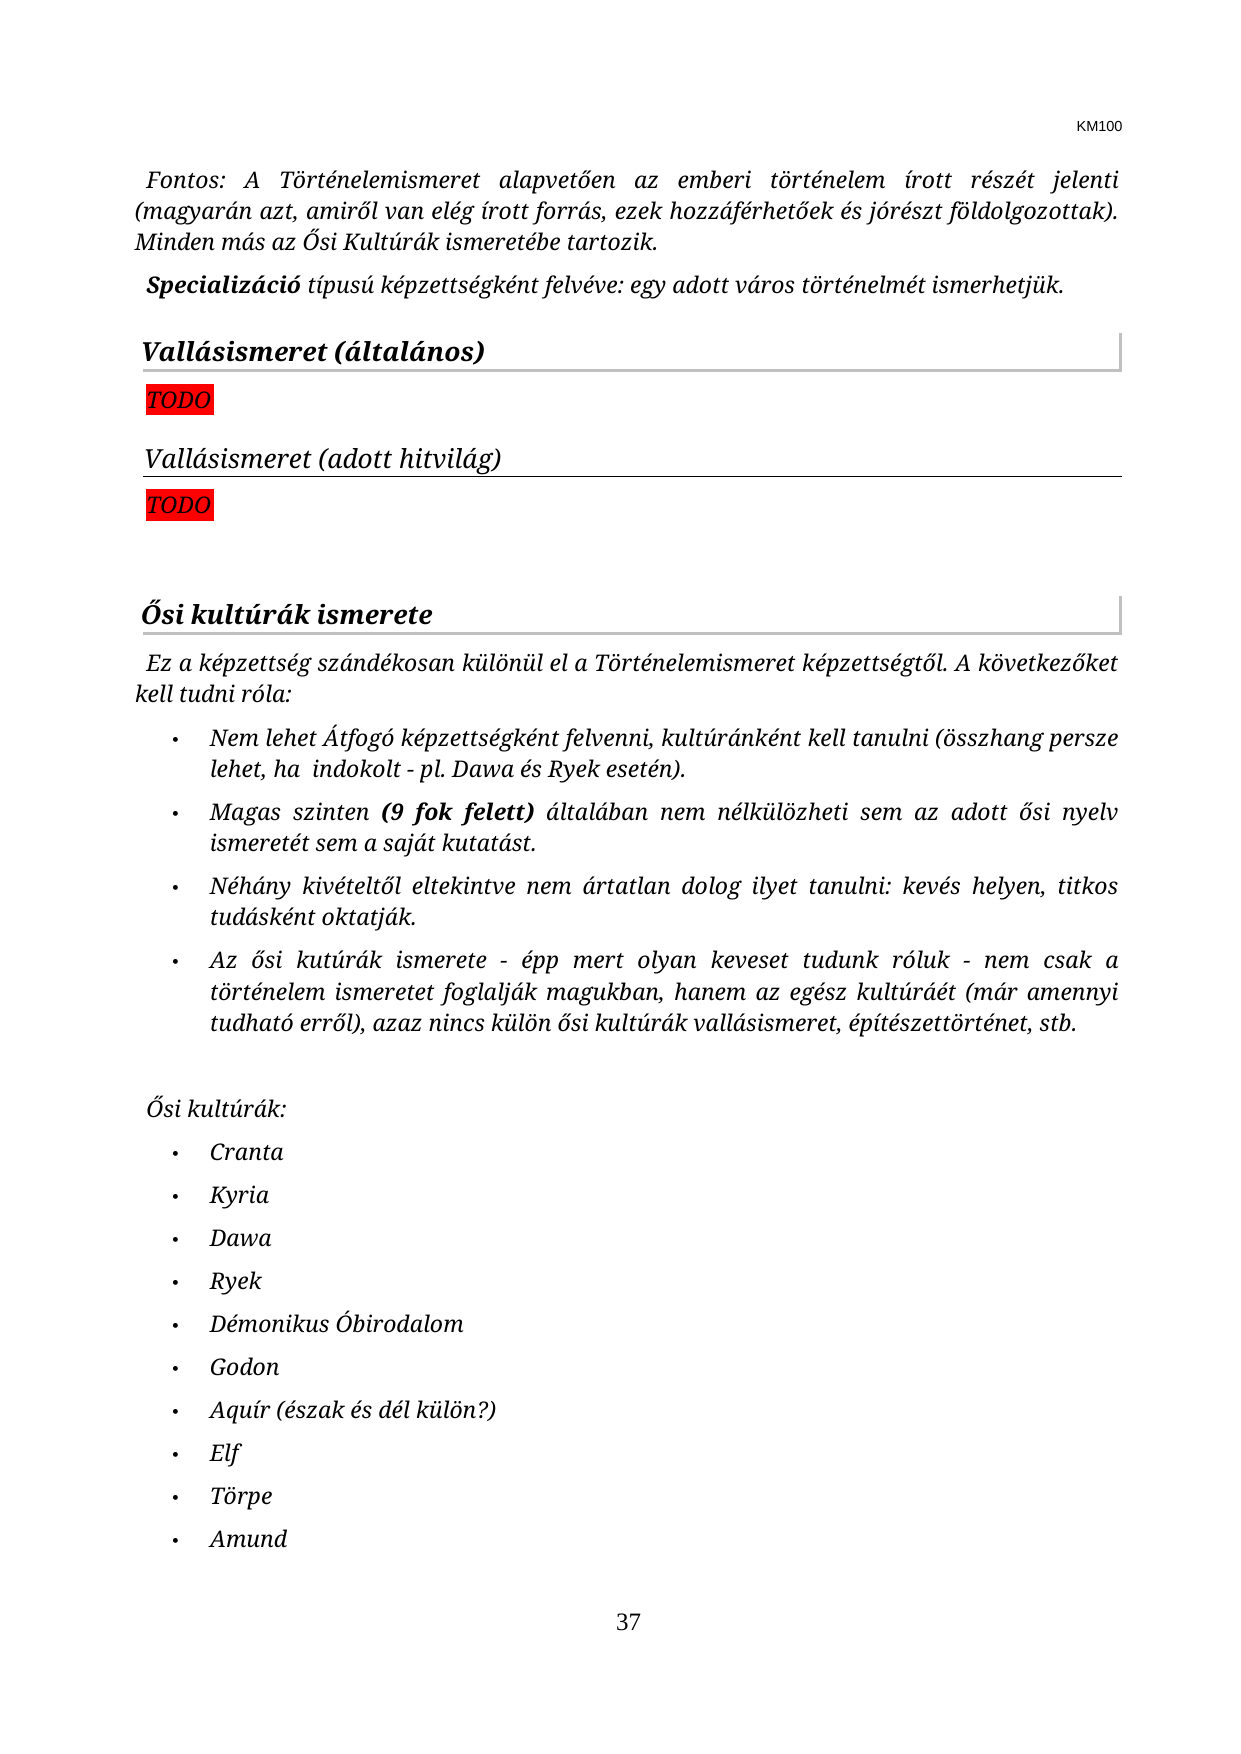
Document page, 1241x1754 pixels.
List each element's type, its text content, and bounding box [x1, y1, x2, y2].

list Magas szinten (9 fok felett) általában nem nélkülözheti sem az adott ősi nyelv ismeretét sem a saját kutatást. [172, 796, 1122, 858]
text TODO [134, 489, 1122, 521]
list Nem lehet Átfogó képzettségként felvenni, kultúránként kell tanulni (összhang persze lehet, ha indokolt - pl. Dawa és Ryek esetén). [172, 721, 1122, 784]
list Aquír (észak és dél külön?) [172, 1394, 1122, 1425]
list Cranta [172, 1136, 1122, 1167]
list Ryek [172, 1265, 1122, 1296]
subtitle Vallásismeret (általános) [140, 333, 1119, 369]
list Dawa [172, 1222, 1122, 1253]
text Ez a képzettség szándékosan különül el a Történelemismeret képzettségtől. A következőket kell tudni róla: [134, 647, 1122, 710]
text TODO [134, 384, 1122, 415]
list Godon [172, 1351, 1122, 1382]
list Az ősi kutúrák ismerete - épp mert olyan keveset tudunk róluk - nem csak a történelem ismeretet foglalják magukban, hanem az egész kultúráét (már amennyi tudható erről), azaz nincs külön ősi kultúrák vallásismeret, építészettörténet, stb. [172, 944, 1122, 1038]
text Ősi kultúrák: [134, 1093, 1122, 1124]
subtitle Ősi kultúrák ismerete [140, 596, 1119, 632]
list Törpe [172, 1480, 1122, 1511]
text Fontos: A Történelemismeret alapvetően az emberi történelem írott részét jelenti (magyarán azt, amiről van elég írott forrás, ezek hozzáférhetőek és jórészt földolgozottak). Minden más az Ősi Kultúrák ismeretébe tartozik. [134, 164, 1122, 258]
list Démonikus Óbirodalom [172, 1308, 1122, 1339]
list Amund [172, 1523, 1122, 1554]
list Néhány kivételtől eltekintve nem ártatlan dolog ilyet tanulni: kevés helyen, titkos tudásként oktatják. [172, 870, 1122, 932]
list Kyria [172, 1179, 1122, 1210]
text Specializáció típusú képzettségként felvéve: egy adott város történelmét ismerhetjük. [134, 269, 1122, 301]
subtitle Vallásismeret (adott hitvilág) [143, 440, 1122, 476]
list Elf [172, 1437, 1122, 1468]
